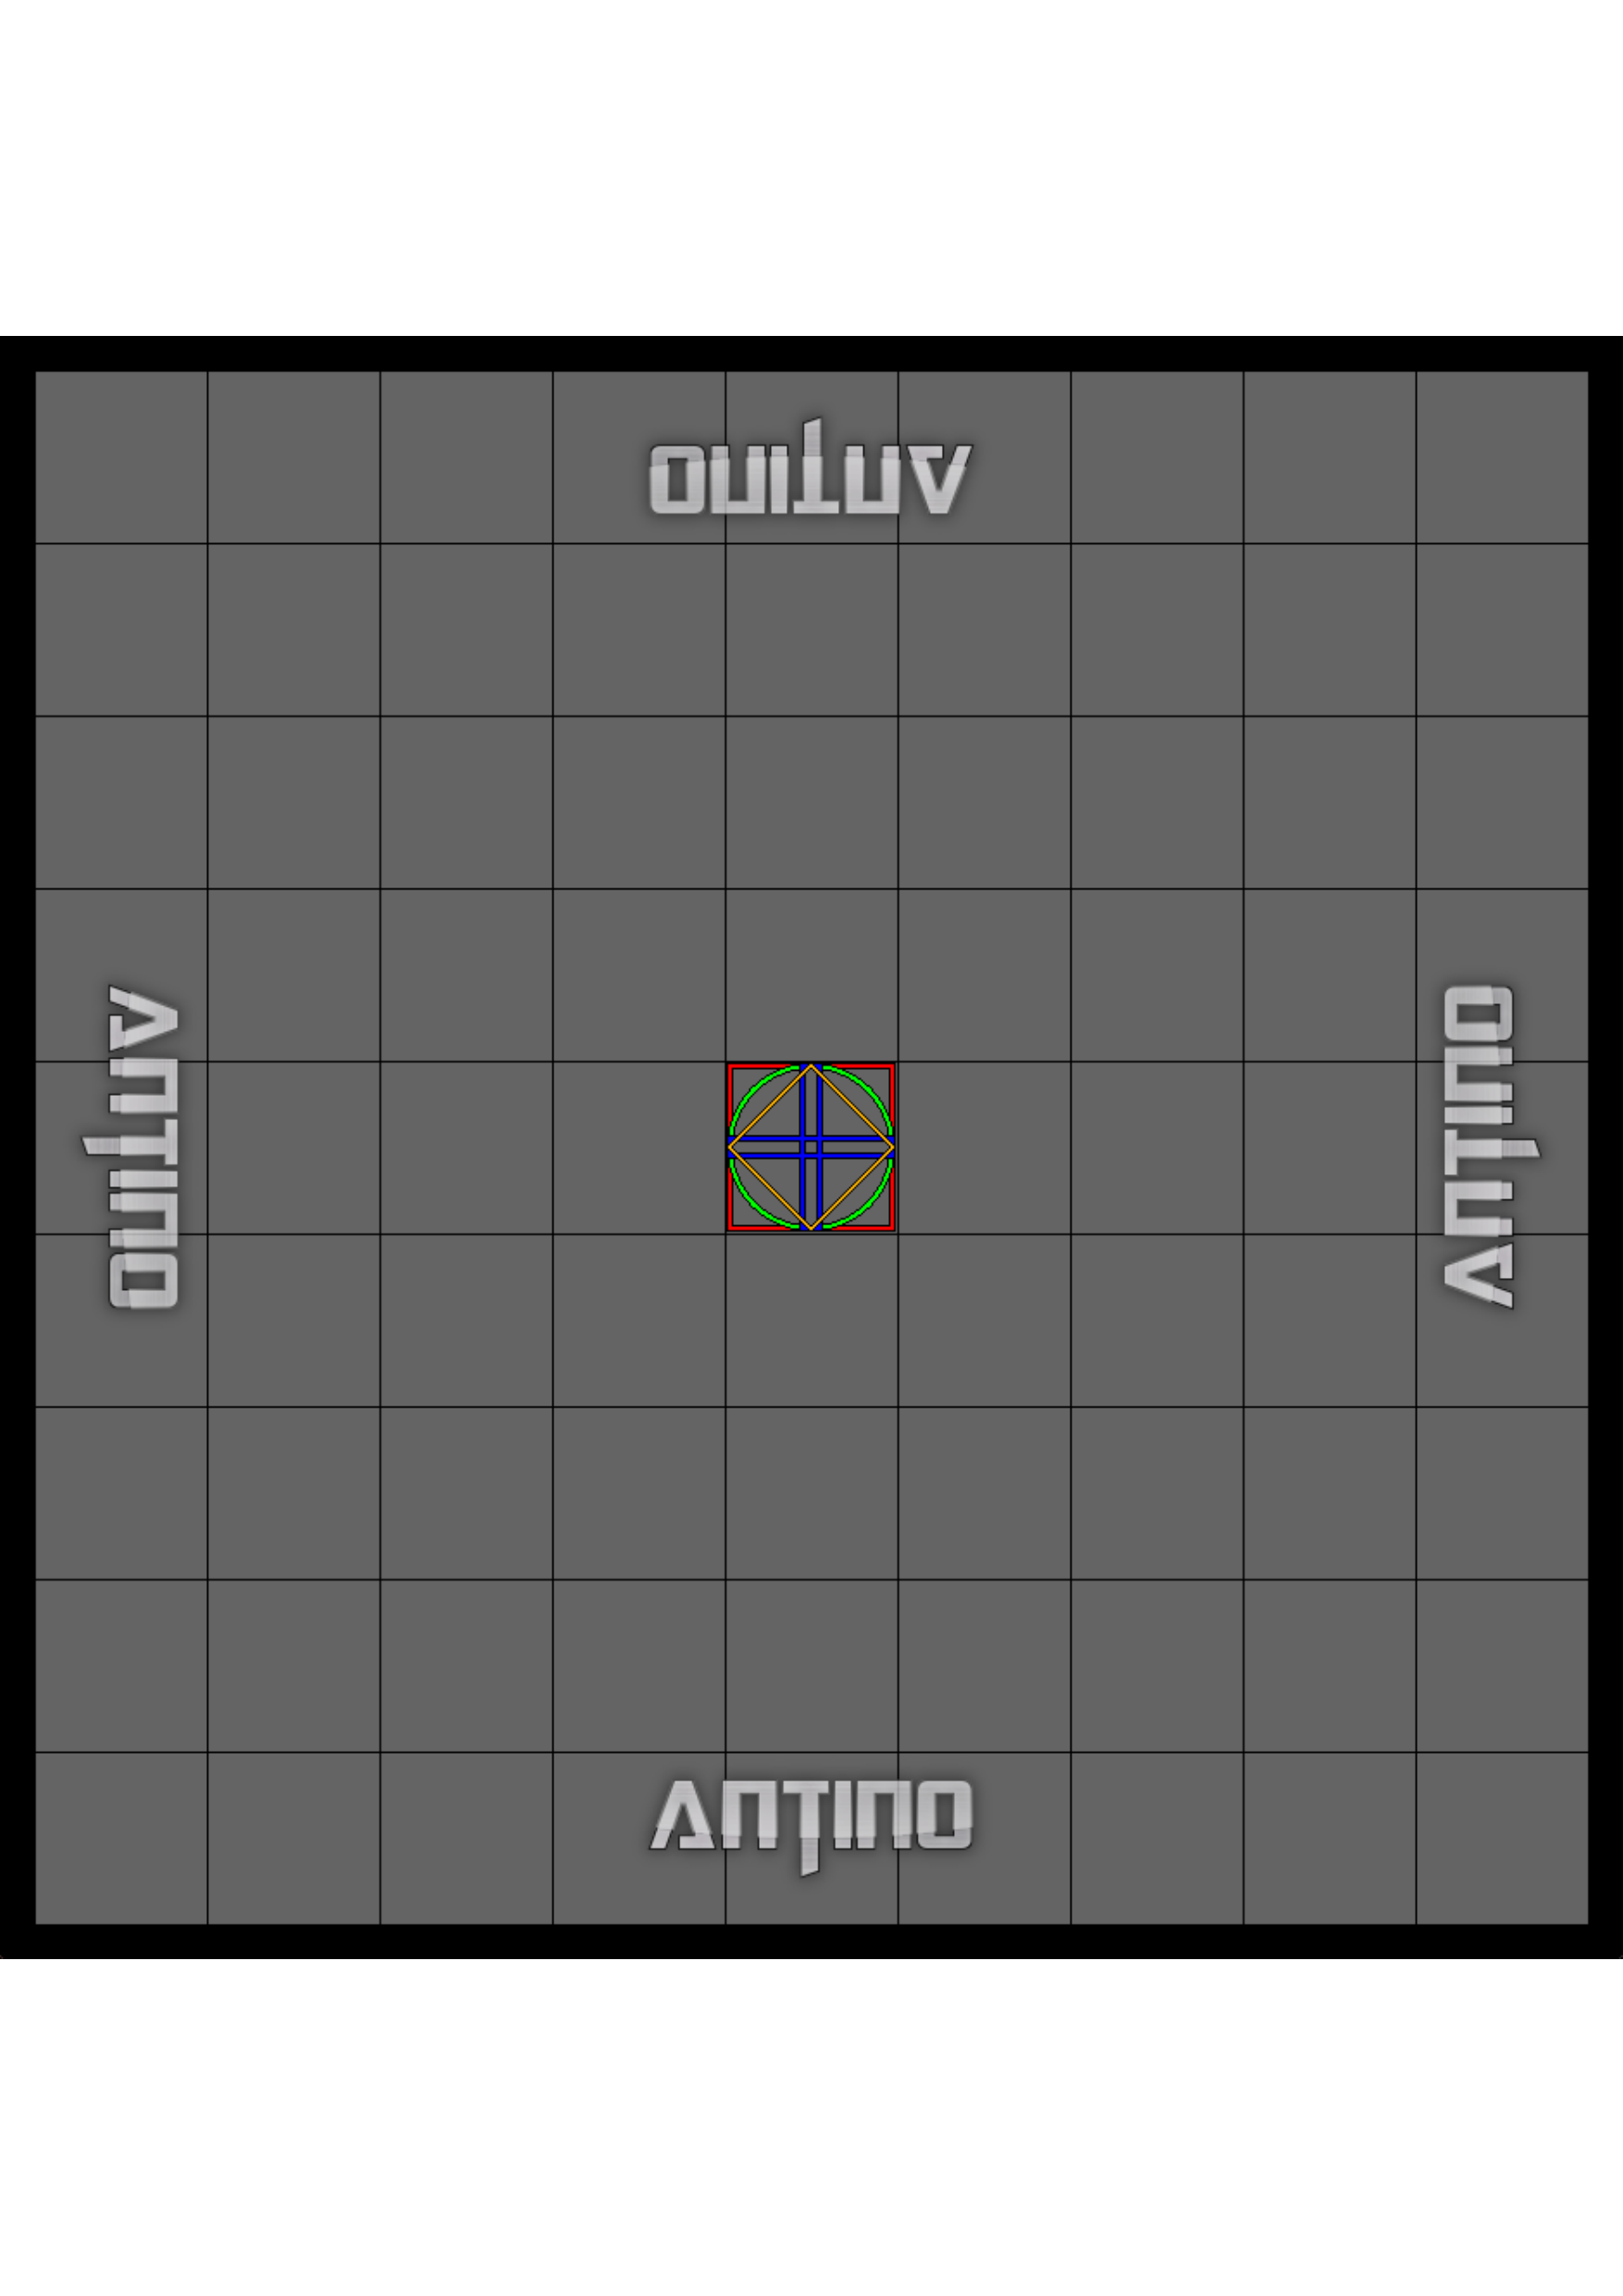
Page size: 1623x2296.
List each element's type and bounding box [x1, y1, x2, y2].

picture [0, 336, 1623, 1959]
